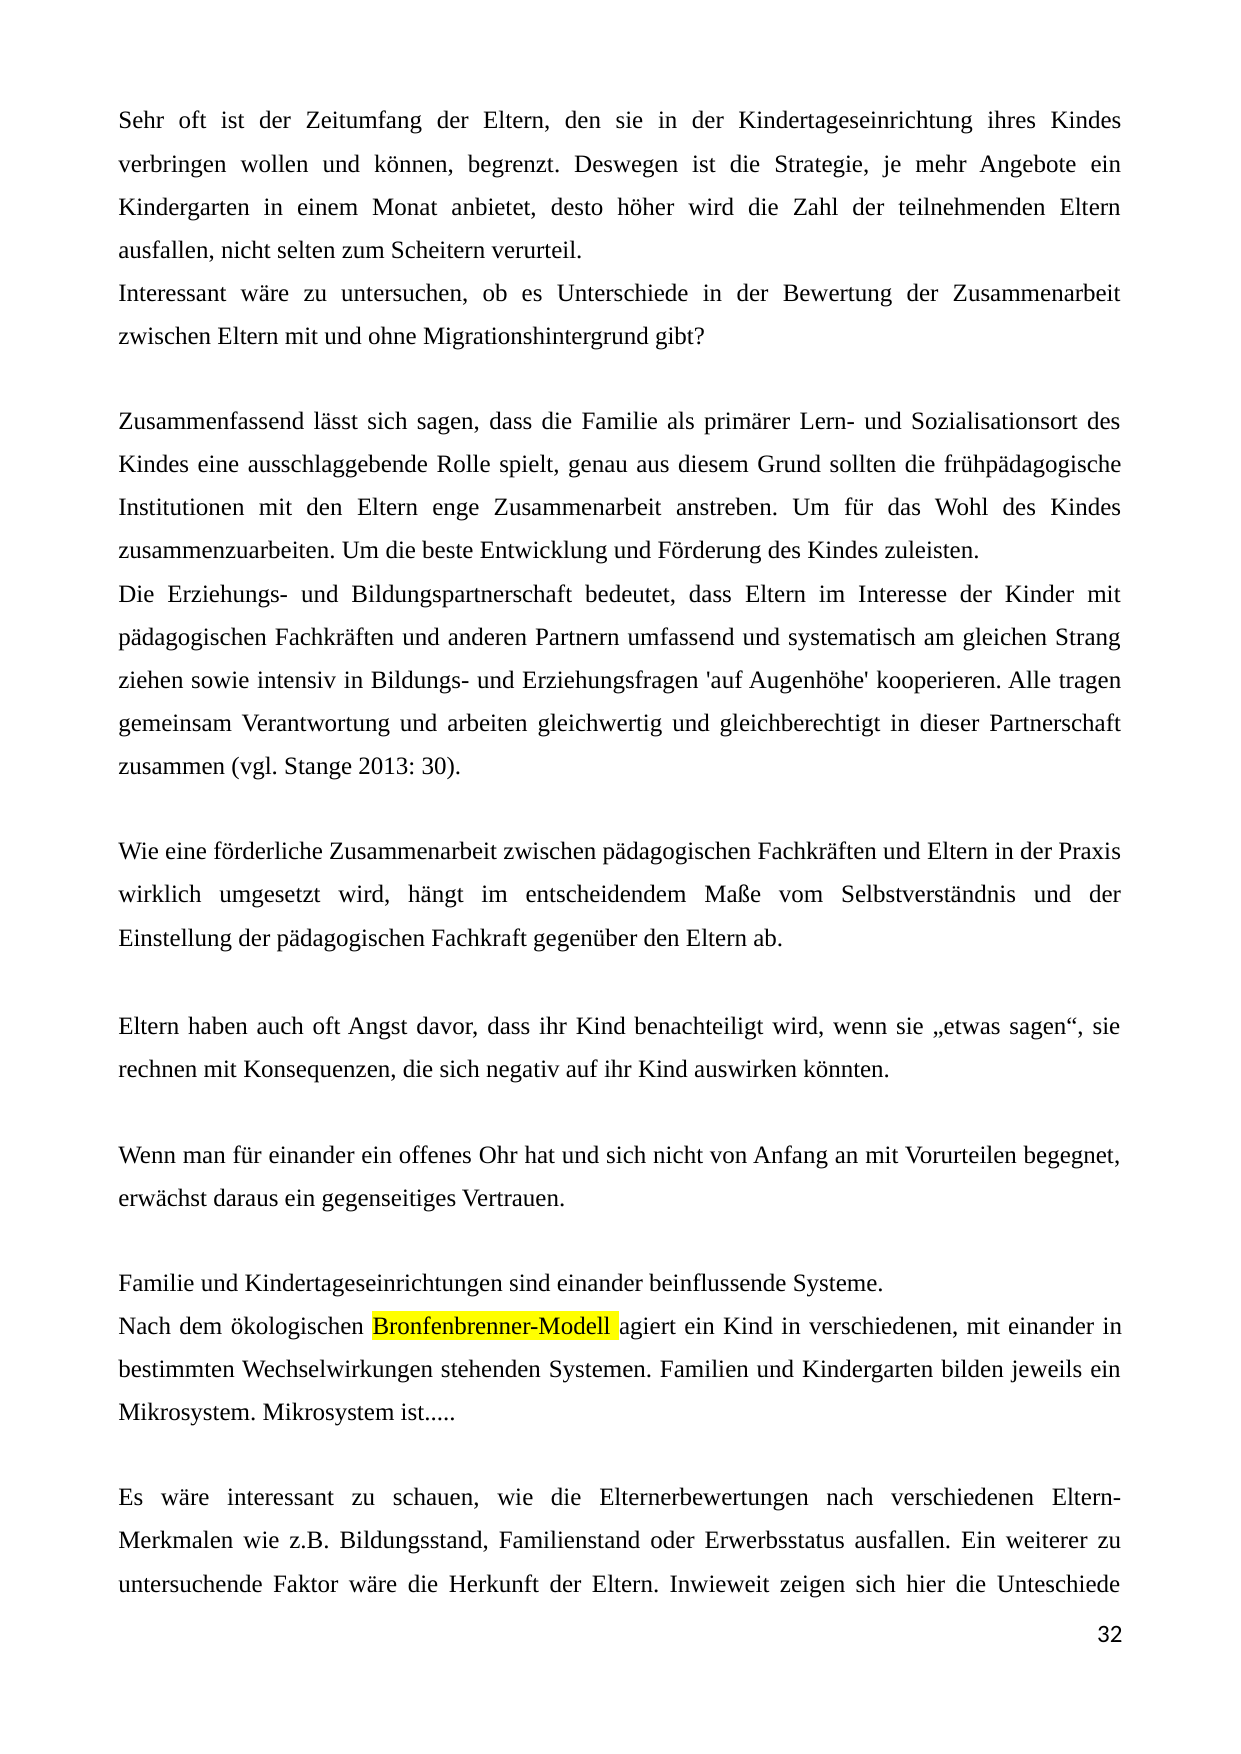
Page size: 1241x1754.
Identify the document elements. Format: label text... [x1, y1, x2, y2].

text Familie und Kindertageseinrichtungen sind einander beinflussende Systeme. [118, 1268, 1122, 1297]
text Eltern haben auch oft Angst davor, dass ihr Kind benachteiligt wird, wenn sie „etwas sagen“, sie rechnen mit Konsequenzen, die sich negativ auf ihr Kind auswirken könnten. [118, 1011, 1122, 1083]
text Wenn man für einander ein offenes Ohr hat und sich nicht von Anfang an mit Vorurteilen begegnet, erwächst daraus ein gegenseitiges Vertrauen. [118, 1140, 1122, 1212]
text Nach dem ökologischen Bronfenbrenner-Modell agiert ein Kind in verschiedenen, mit einander in bestimmten Wechselwirkungen stehenden Systemen. Familien und Kindergarten bilden jeweils ein Mikrosystem. Mikrosystem ist..... [118, 1311, 1122, 1426]
text Die Erziehungs- und Bildungspartnerschaft bedeutet, dass Eltern im Interesse der Kinder mit pädagogischen Fachkräften und anderen Partnern umfassend und systematisch am gleichen Strang ziehen sowie intensiv in Bildungs- und Erziehungsfragen 'auf Augenhöhe' kooperieren. Alle tragen gemeinsam Verantwortung und arbeiten gleichwertig und gleichberechtigt in dieser Partnerschaft zusammen (vgl. Stange 2013: 30). [118, 579, 1122, 780]
text Sehr oft ist der Zeitumfang der Eltern, den sie in der Kindertageseinrichtung ihres Kindes verbringen wollen und können, begrenzt. Deswegen ist die Strategie, je mehr Angebote ein Kindergarten in einem Monat anbietet, desto höher wird die Zahl der teilnehmenden Eltern ausfallen, nicht selten zum Scheitern verurteil. [118, 106, 1122, 264]
text Interessant wäre zu untersuchen, ob es Unterschiede in der Bewertung der Zusammenarbeit zwischen Eltern mit und ohne Migrationshintergrund gibt? [118, 278, 1122, 350]
text Wie eine förderliche Zusammenarbeit zwischen pädagogischen Fachkräften und Eltern in der Praxis wirklich umgesetzt wird, hängt im entscheidendem Maße vom Selbstverständnis und der Einstellung der pädagogischen Fachkraft gegenüber den Eltern ab. [118, 836, 1122, 951]
text Zusammenfassend lässt sich sagen, dass die Familie als primärer Lern- und Sozialisationsort des Kindes eine ausschlaggebende Rolle spielt, genau aus diesem Grund sollten die frühpädagogische Institutionen mit den Eltern enge Zusammenarbeit anstreben. Um für das Wohl des Kindes zusammenzuarbeiten. Um die beste Entwicklung und Förderung des Kindes zuleisten. [118, 406, 1122, 564]
text Es wäre interessant zu schauen, wie die Elternerbewertungen nach verschiedenen Eltern-Merkmalen wie z.B. Bildungsstand, Familienstand oder Erwerbsstatus ausfallen. Ein weiterer zu untersuchende Faktor wäre die Herkunft der Eltern. Inwieweit zeigen sich hier die Unteschiede [118, 1482, 1122, 1597]
